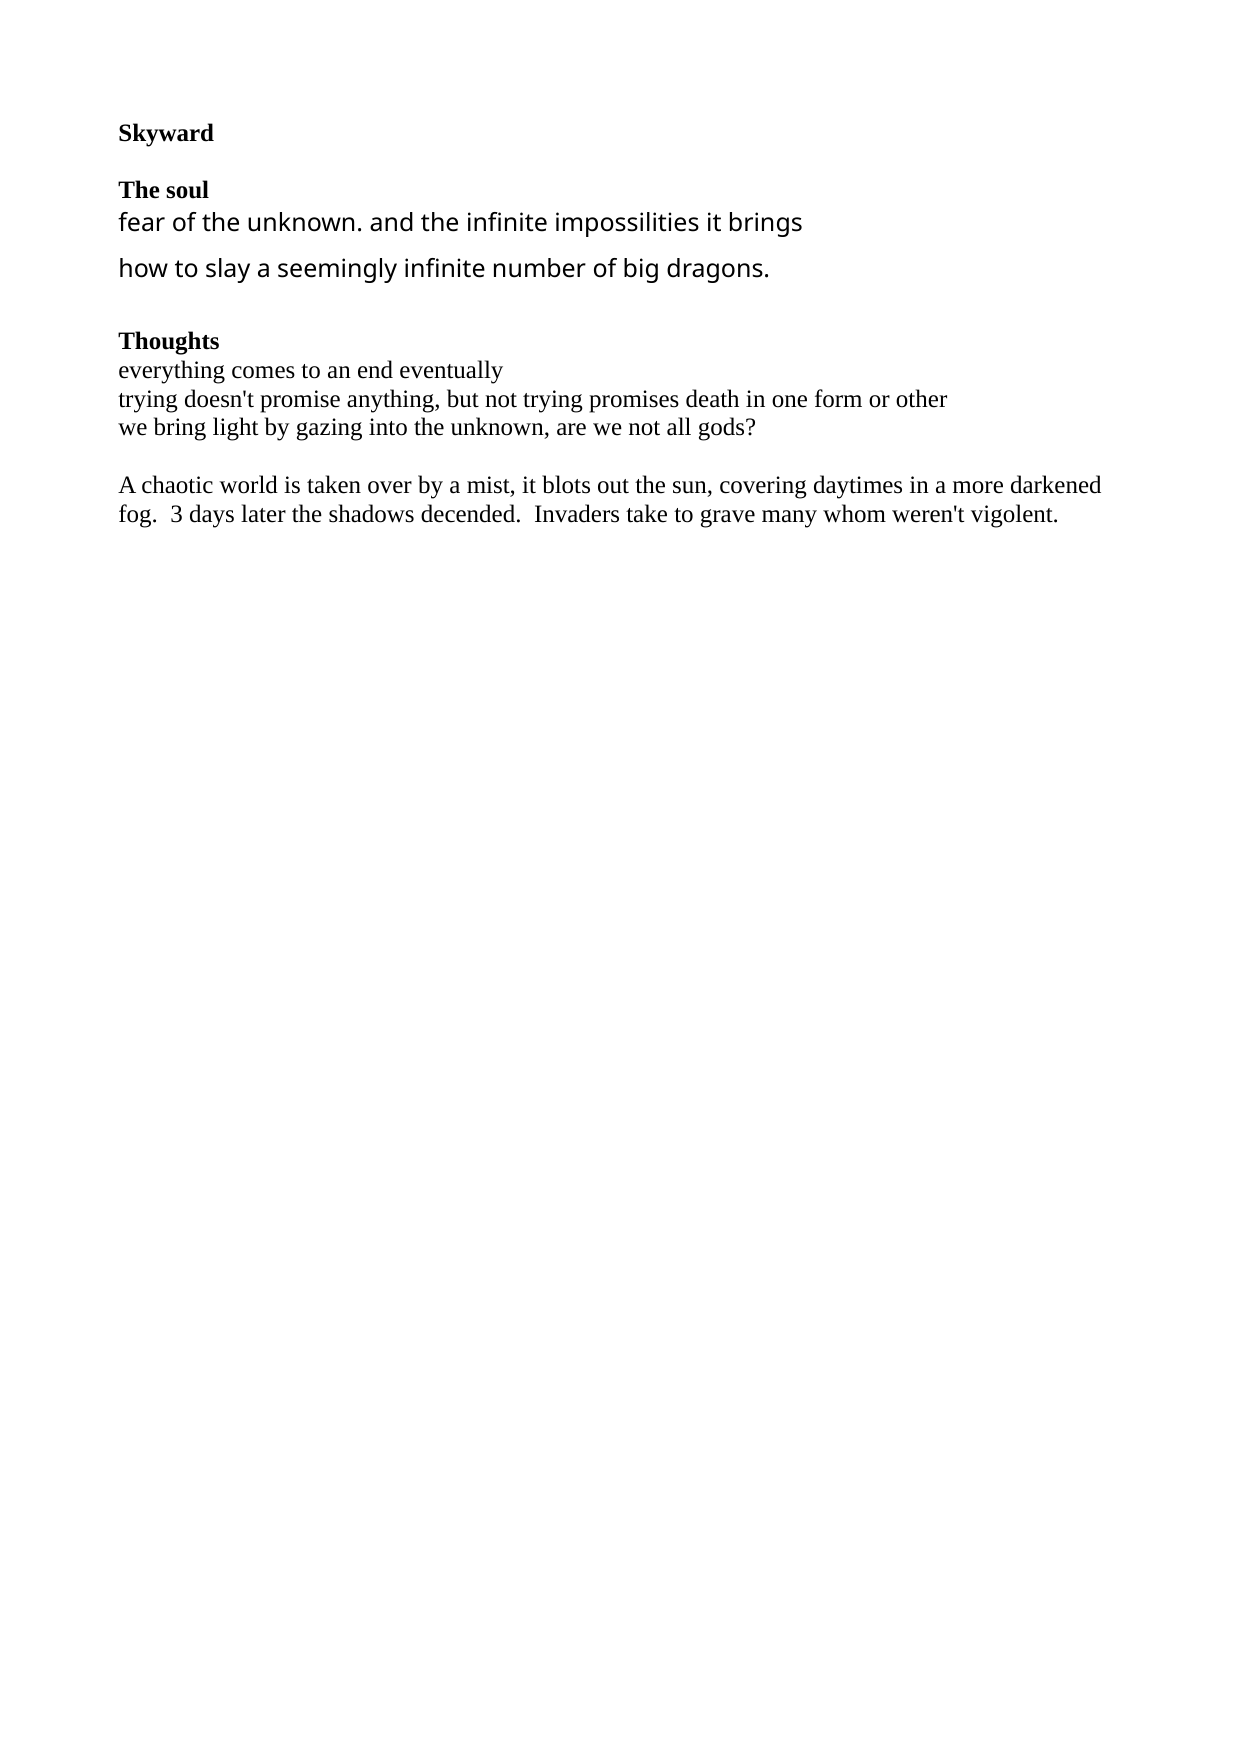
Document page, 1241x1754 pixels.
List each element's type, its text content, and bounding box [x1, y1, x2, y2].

text The soul [118, 176, 1122, 204]
text Thoughts [118, 326, 1122, 355]
text A chaotic world is taken over by a mist, it blots out the sun, covering daytimes in a more darkened fog. 3 days later the shadows decended. Invaders take to grave many whom weren't vigolent. [118, 470, 1122, 527]
text everything comes to an end eventually trying doesn't promise anything, but not trying promises death in one form or other we bring light by gazing into the unknown, are we not all gods? [118, 355, 1122, 441]
text fear of the unknown. and the infinite impossilities it brings [118, 204, 1122, 238]
text Skyward [118, 118, 1122, 147]
list how to slay a seemingly infinite number of big dragons. [118, 251, 1122, 285]
